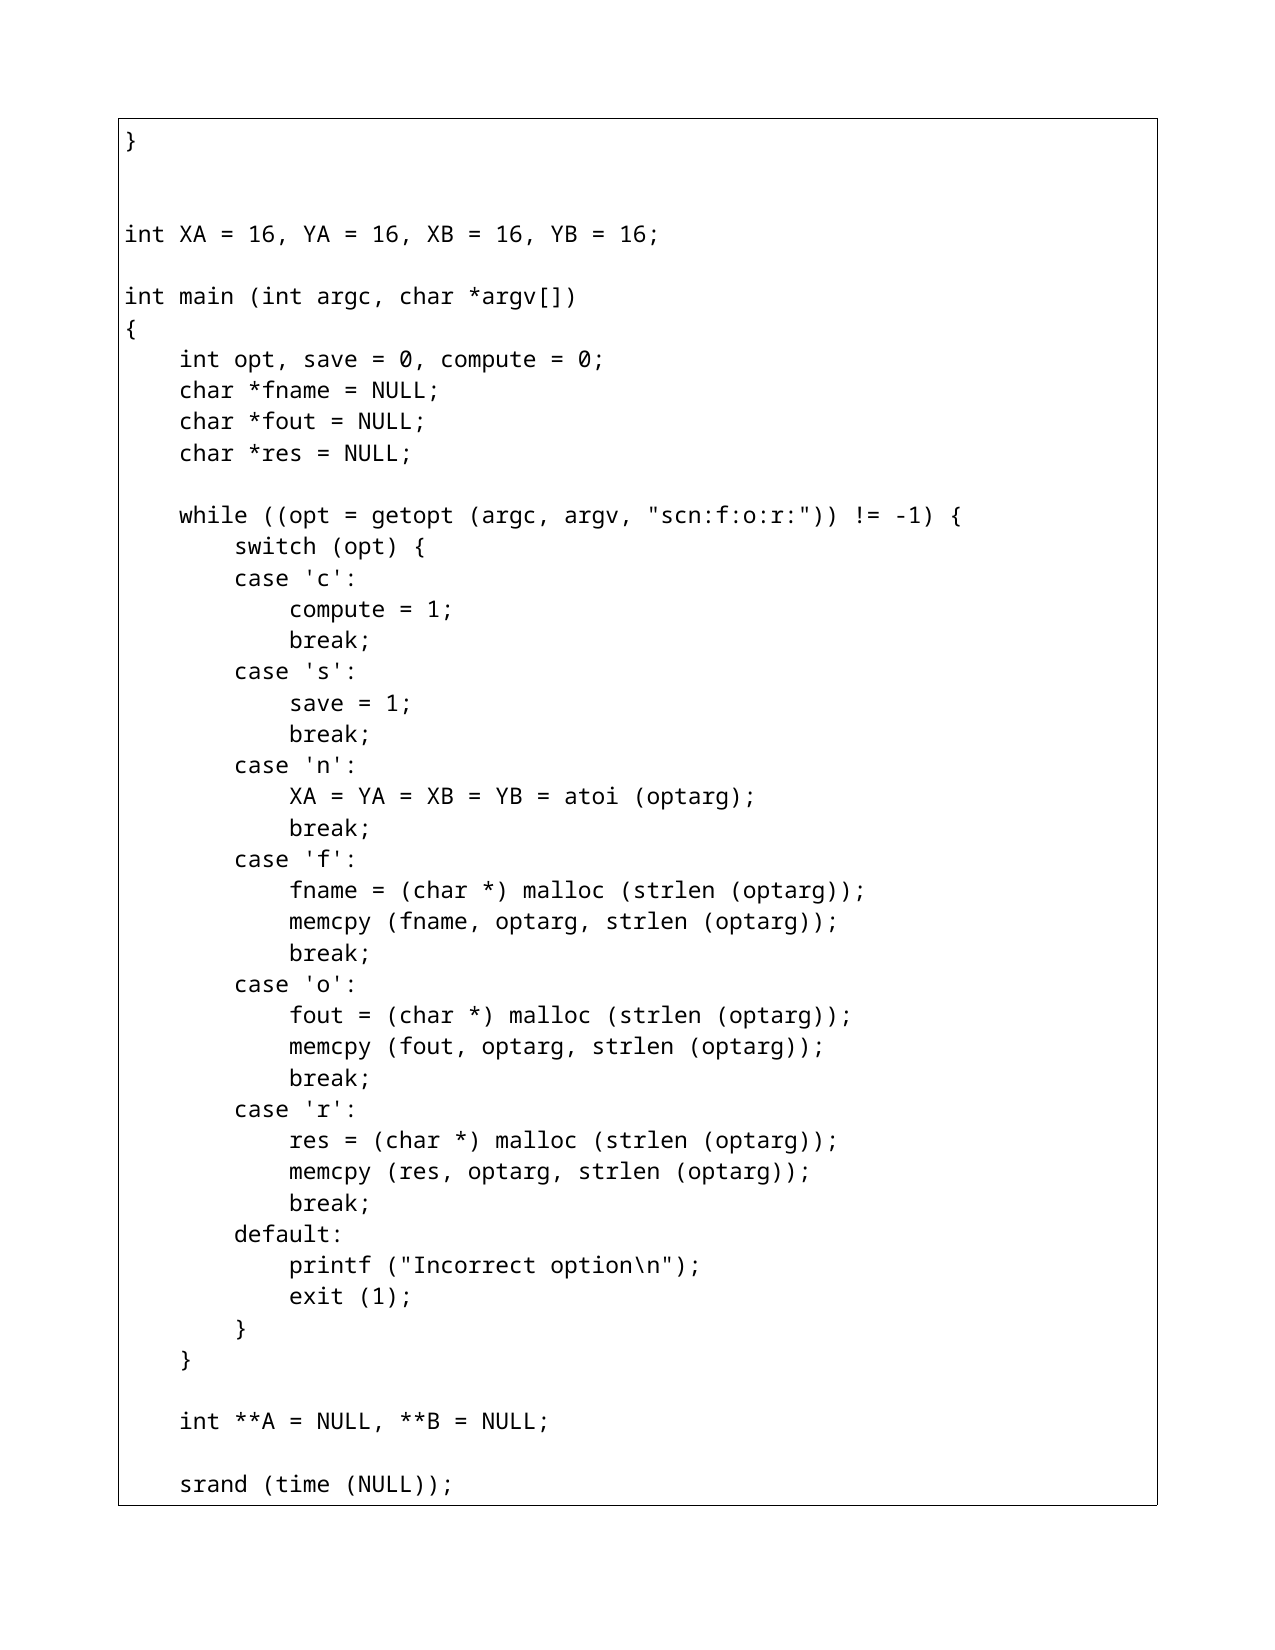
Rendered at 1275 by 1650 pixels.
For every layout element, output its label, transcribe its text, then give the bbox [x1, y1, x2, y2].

table_header } int XA = 16, YA = 16, XB = 16, YB = 16; int main (int argc, char *argv[]) { int opt, save = 0, compute = 0; char *fname = NULL; char *fout = NULL; char *res = NULL; while ((opt = getopt (argc, argv, "scn:f:o:r:")) != -1) { switch (opt) { case 'c': compute = 1; break; case 's': save = 1; break; case 'n': XA = YA = XB = YB = atoi (optarg); break; case 'f': fname = (char *) malloc (strlen (optarg)); memcpy (fname, optarg, strlen (optarg)); break; case 'o': fout = (char *) malloc (strlen (optarg)); memcpy (fout, optarg, strlen (optarg)); break; case 'r': res = (char *) malloc (strlen (optarg)); memcpy (res, optarg, strlen (optarg)); break; default: printf ("Incorrect option\n"); exit (1); } } int **A = NULL, **B = NULL; srand (time (NULL)); [119, 119, 1157, 1505]
